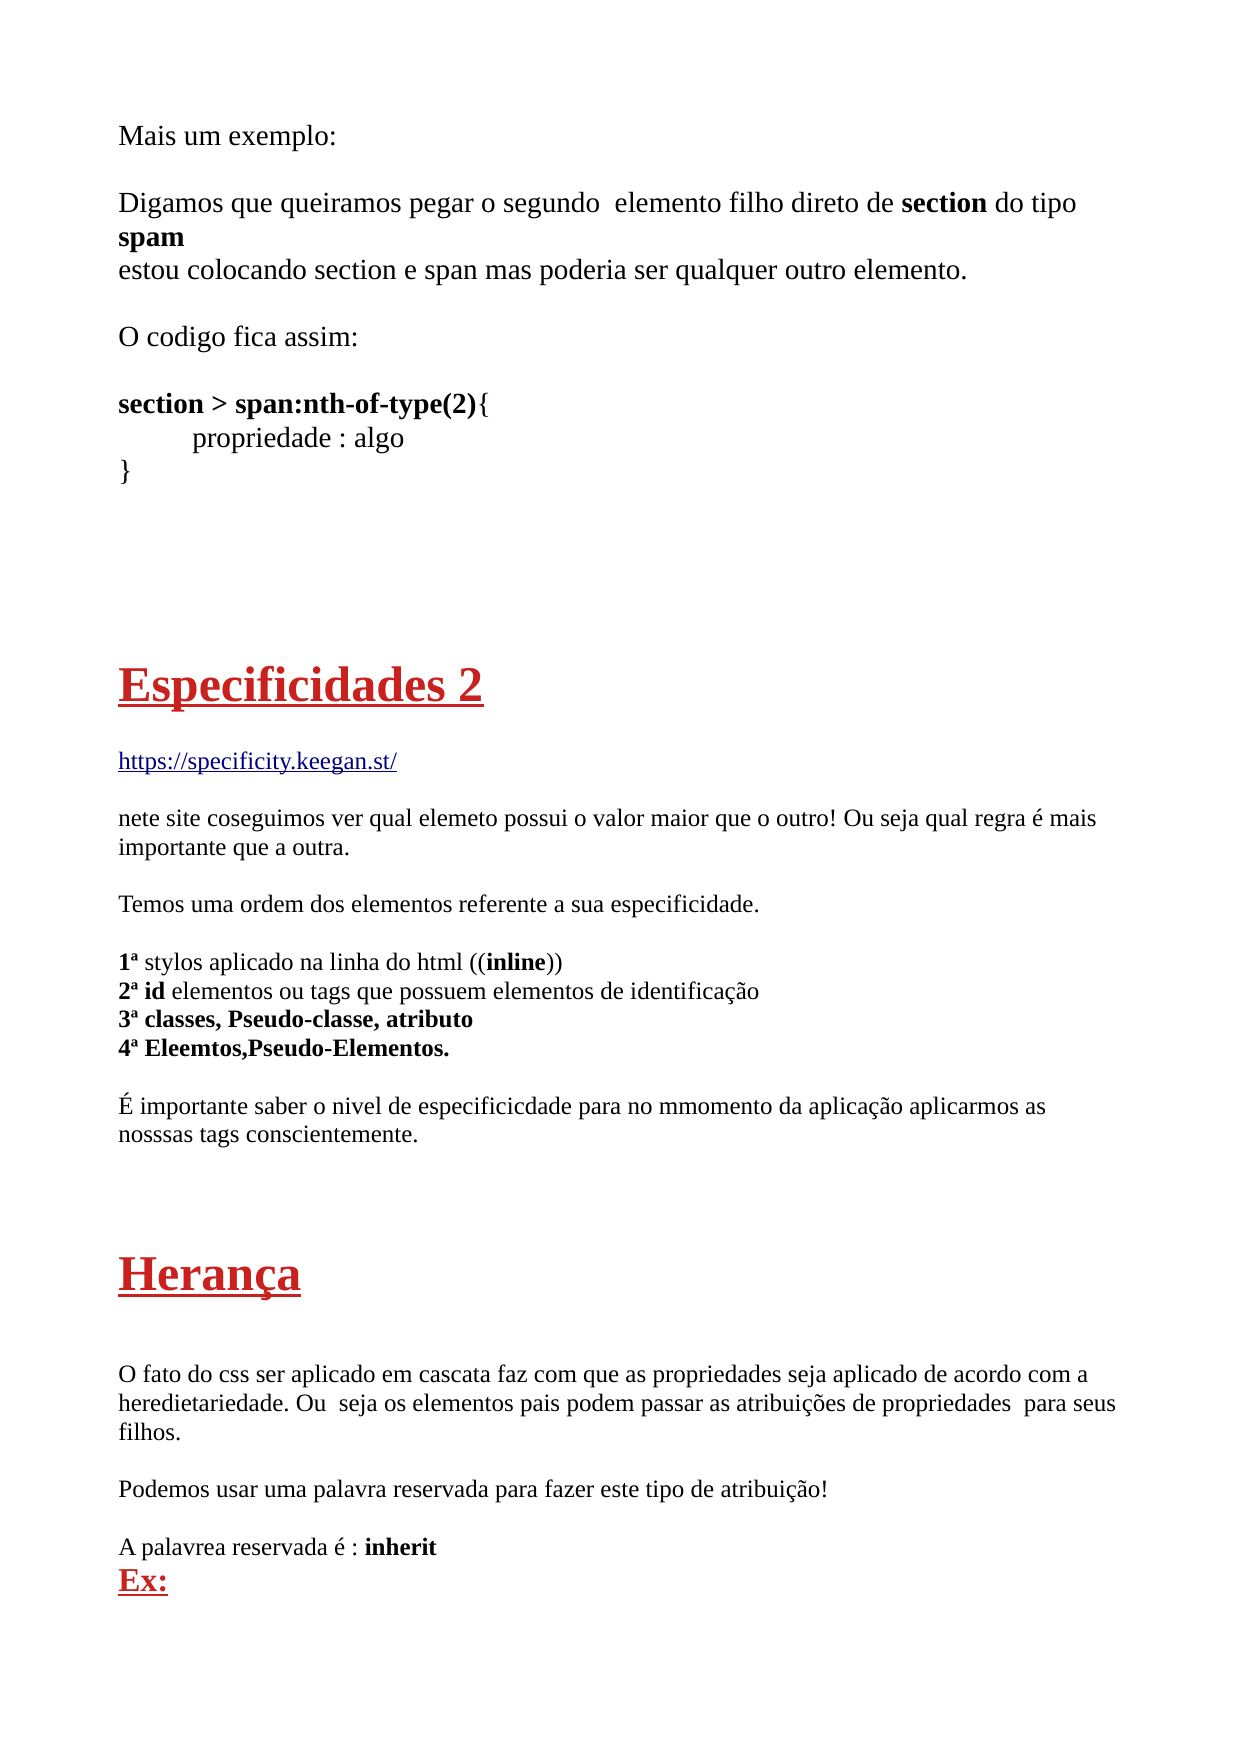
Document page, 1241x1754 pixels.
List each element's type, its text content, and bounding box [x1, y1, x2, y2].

text Podemos usar uma palavra reservada para fazer este tipo de atribuição! [118, 1474, 1122, 1503]
text O codigo fica assim: [118, 319, 1122, 353]
text 4ª Eleemtos,Pseudo-Elementos. [118, 1033, 1122, 1062]
text estou colocando section e span mas poderia ser qualquer outro elemento. [118, 252, 1122, 286]
text Temos uma ordem dos elementos referente a sua especificidade. [118, 889, 1122, 918]
text 3ª classes, Pseudo-classe, atributo [118, 1004, 1122, 1033]
text section > span:nth-of-type(2){ [118, 386, 1122, 420]
text } [118, 453, 1122, 487]
text https://specificity.keegan.st/ [118, 746, 1122, 774]
text É importante saber o nivel de especificicdade para no mmomento da aplicação aplicarmos as nosssas tags conscientemente. [118, 1091, 1122, 1148]
text Mais um exemplo: [118, 118, 1122, 152]
text Especificidades 2 [118, 655, 1122, 712]
text Ex: [118, 1560, 1122, 1599]
text propriedade : algo [118, 420, 1122, 453]
text O fato do css ser aplicado em cascata faz com que as propriedades seja aplicado de acordo com a heredietariedade. Ou seja os elementos pais podem passar as atribuições de propriedades para seus filhos. [118, 1359, 1122, 1445]
text nete site coseguimos ver qual elemeto possui o valor maior que o outro! Ou seja qual regra é mais importante que a outra. [118, 803, 1122, 861]
text A palavrea reservada é : inherit [118, 1532, 1122, 1560]
text Herança [118, 1244, 1122, 1302]
text Digamos que queiramos pegar o segundo elemento filho direto de section do tipo spam [118, 185, 1122, 252]
text 2ª id elementos ou tags que possuem elementos de identificação [118, 976, 1122, 1004]
text 1ª stylos aplicado na linha do html ((inline)) [118, 947, 1122, 976]
